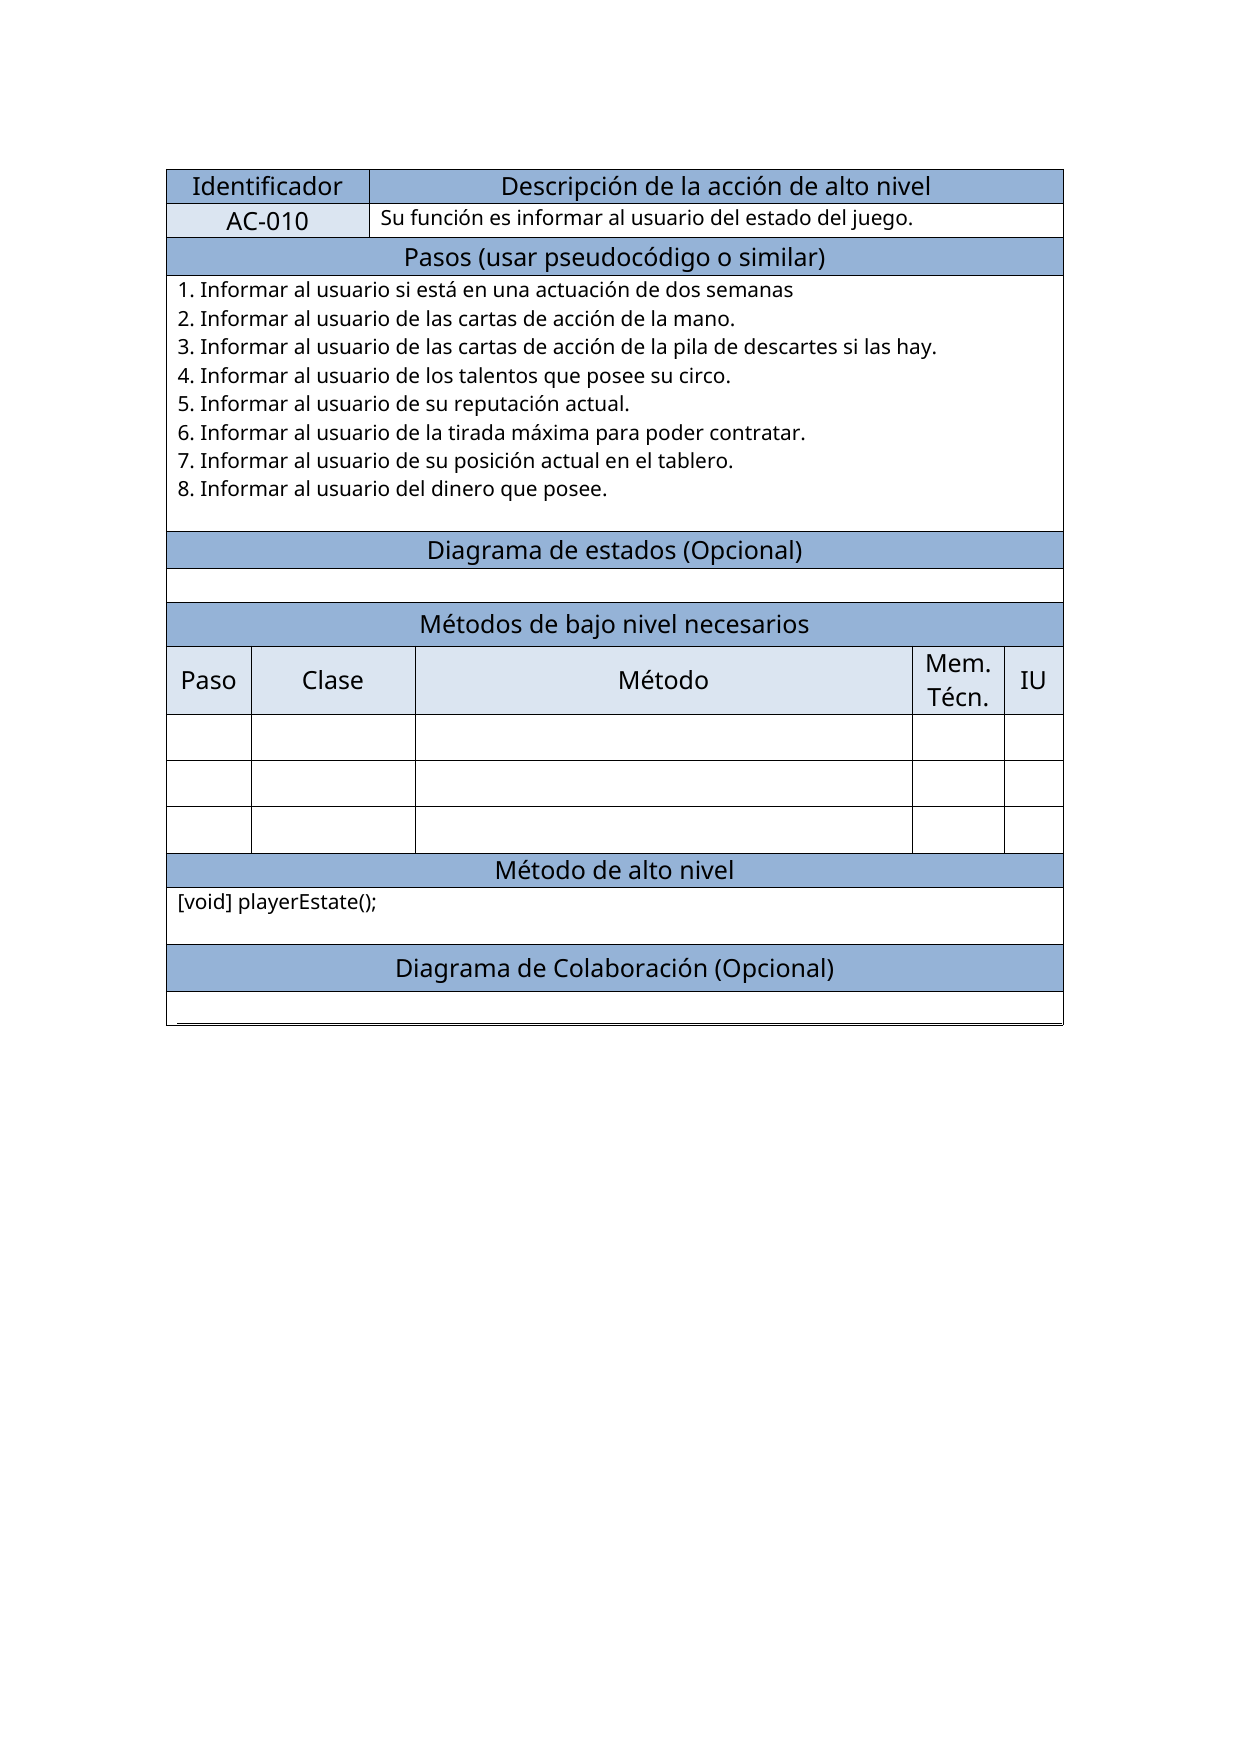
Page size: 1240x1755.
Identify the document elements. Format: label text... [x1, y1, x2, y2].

table_cell Diagrama de Colaboración (Opcional) [167, 945, 1063, 991]
table_cell [void] playerEstate(); [167, 888, 1063, 944]
table_cell [913, 715, 1004, 760]
table_cell [1005, 715, 1063, 760]
table_cell [1005, 761, 1063, 806]
table_header Identificador [167, 170, 369, 203]
table_cell [416, 807, 912, 852]
table_cell Mem. Técn. [913, 647, 1004, 714]
table_cell AC-010 [167, 204, 369, 237]
table_cell Método [416, 647, 912, 714]
table_cell Diagrama de estados (Opcional) [167, 532, 1063, 568]
table_cell [167, 761, 251, 806]
table_cell [416, 761, 912, 806]
table_cell Paso [167, 647, 251, 714]
table_header Descripción de la acción de alto nivel [370, 170, 1063, 203]
table_cell 1. Informar al usuario si está en una actuación de dos semanas 2. Informar al usuario de las cartas de acción de la mano. 3. Informar al usuario de las cartas de acción de la pila de descartes si las hay. 4. Informar al usuario de los talentos que posee su circo. 5. Informar al usuario de su reputación actual. 6. Informar al usuario de la tirada máxima para poder contratar. 7. Informar al usuario de su posición actual en el tablero. 8. Informar al usuario del dinero que posee. [167, 276, 1063, 531]
table_cell Clase [252, 647, 415, 714]
table_cell Pasos (usar pseudocódigo o similar) [167, 238, 1063, 275]
table_cell [913, 807, 1004, 852]
table_cell [167, 807, 251, 852]
table_cell [416, 715, 912, 760]
table_cell Métodos de bajo nivel necesarios [167, 603, 1063, 646]
table_cell IU [1005, 647, 1063, 714]
table_cell Método de alto nivel [167, 854, 1063, 887]
table_cell [167, 569, 1063, 602]
table_cell [1005, 807, 1063, 852]
table_cell [252, 715, 415, 760]
table_cell [167, 715, 251, 760]
table_cell [167, 992, 1063, 1025]
table_cell [913, 761, 1004, 806]
table_cell Su función es informar al usuario del estado del juego. [370, 204, 1063, 237]
table_cell [252, 807, 415, 852]
table_cell [252, 761, 415, 806]
